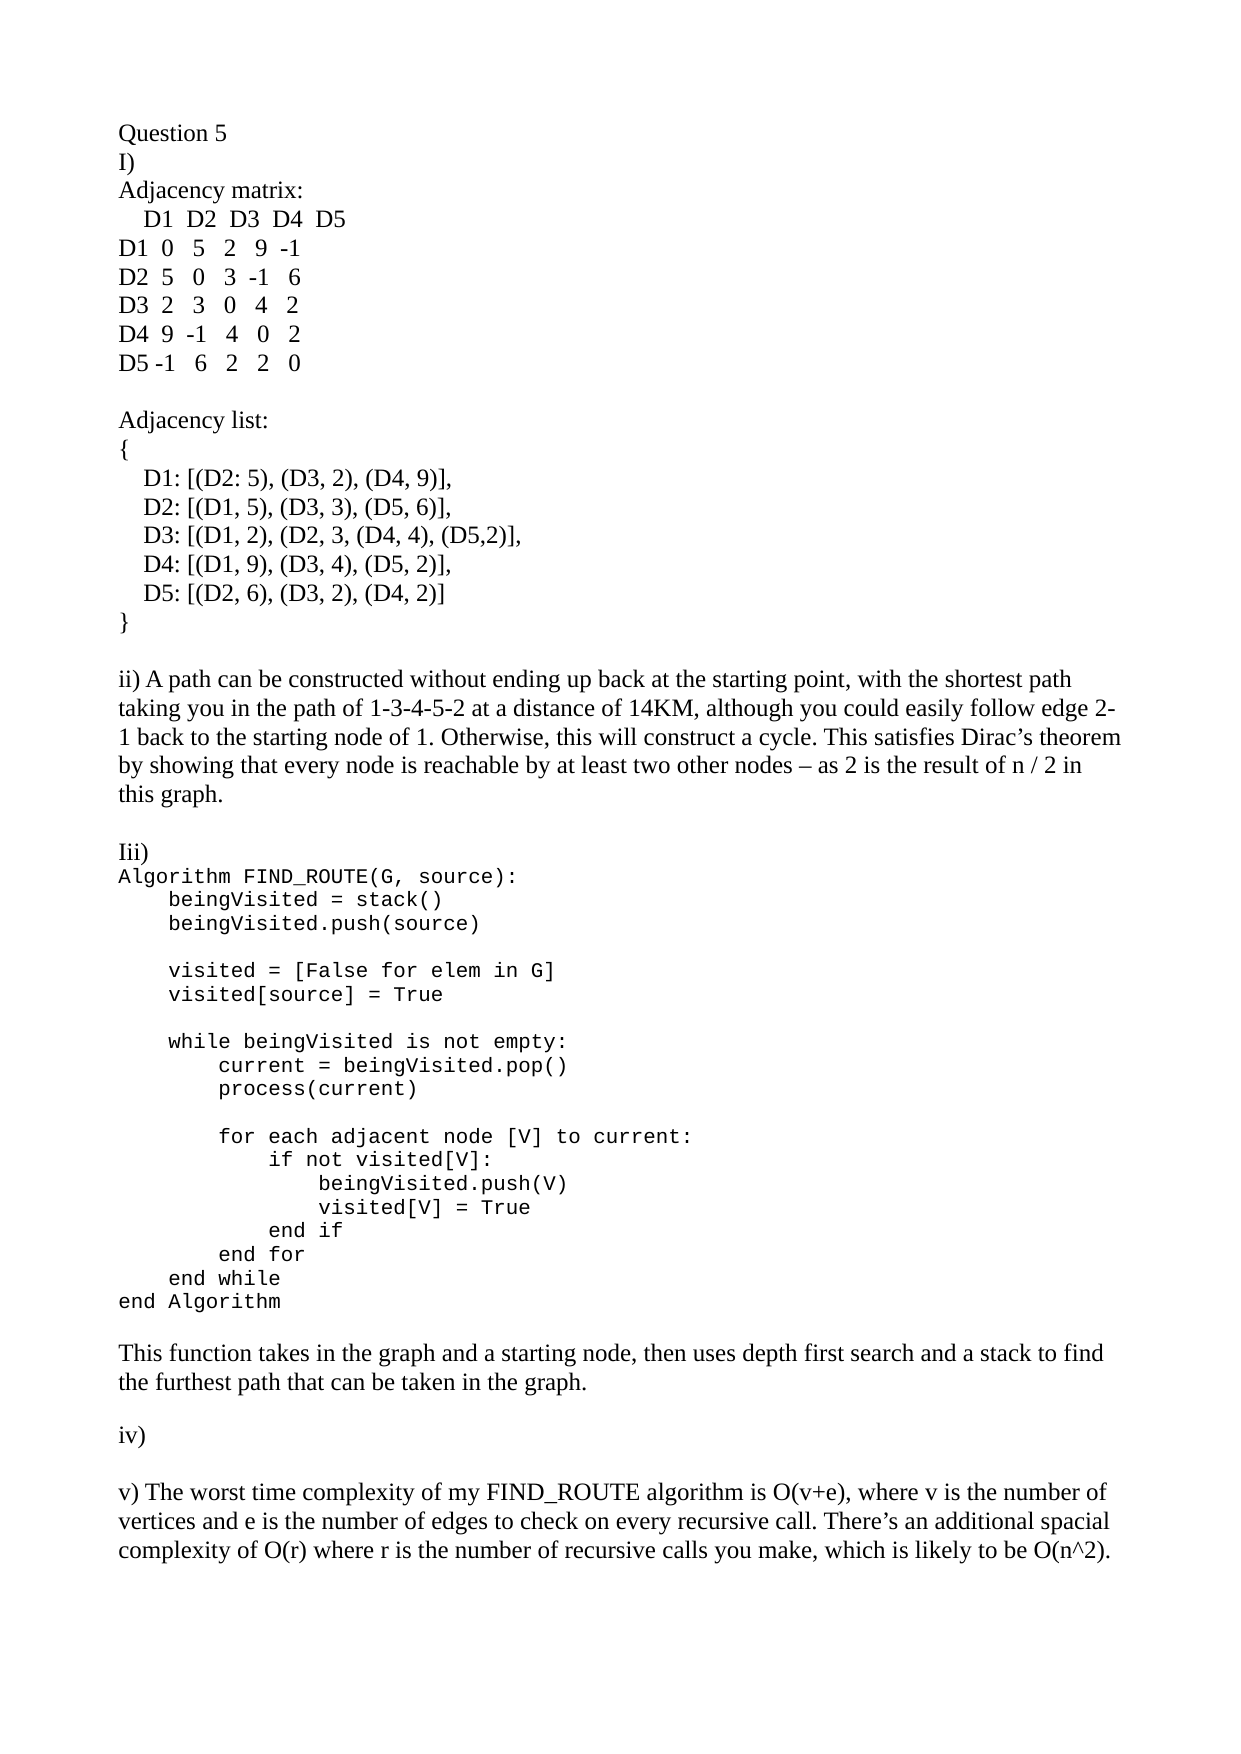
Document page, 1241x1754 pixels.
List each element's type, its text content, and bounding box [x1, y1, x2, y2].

text beingVisited.push(V) [118, 1173, 1122, 1197]
text current = beingVisited.pop() [118, 1055, 1122, 1078]
text D4 9 -1 4 0 2 [118, 319, 1122, 348]
text visited[source] = True [118, 984, 1122, 1007]
text process(current) [118, 1078, 1122, 1102]
text iv) [118, 1420, 1122, 1448]
text D5 -1 6 2 2 0 [118, 348, 1122, 377]
text if not visited[V]: [118, 1149, 1122, 1173]
text D1 0 5 2 9 -1 [118, 233, 1122, 262]
text while beingVisited is not empty: [118, 1031, 1122, 1055]
text { [118, 434, 1122, 463]
text D2 5 0 3 -1 6 [118, 262, 1122, 291]
text D3 2 3 0 4 2 [118, 291, 1122, 319]
text Algorithm FIND_ROUTE(G, source): [118, 866, 1122, 889]
text ii) A path can be constructed without ending up back at the starting point, with the shortest path taking you in the path of 1-3-4-5-2 at a distance of 14KM, although you could easily follow edge 2-1 back to the starting node of 1. Otherwise, this will construct a cycle. This satisfies Dirac’s theorem by showing that every node is reachable by at least two other nodes – as 2 is the result of n / 2 in this graph. [118, 664, 1122, 808]
text D1 D2 D3 D4 D5 [118, 204, 1122, 233]
text D2: [(D1, 5), (D3, 3), (D5, 6)], [118, 492, 1122, 521]
text end for [118, 1244, 1122, 1268]
text D1: [(D2: 5), (D3, 2), (D4, 9)], [118, 463, 1122, 492]
text } [118, 607, 1122, 636]
text visited[V] = True [118, 1197, 1122, 1220]
text Question 5 [118, 118, 1122, 147]
text v) The worst time complexity of my FIND_ROUTE algorithm is O(v+e), where v is the number of vertices and e is the number of edges to check on every recursive call. There’s an additional spacial complexity of O(r) where r is the number of recursive calls you make, which is likely to be O(n^2). [118, 1477, 1122, 1563]
text end if [118, 1220, 1122, 1244]
text Adjacency list: [118, 406, 1122, 434]
text D5: [(D2, 6), (D3, 2), (D4, 2)] [118, 578, 1122, 607]
text beingVisited.push(source) [118, 913, 1122, 937]
text Iii) [118, 837, 1122, 866]
text D3: [(D1, 2), (D2, 3, (D4, 4), (D5,2)], [118, 521, 1122, 549]
text end while [118, 1268, 1122, 1291]
text I) [118, 147, 1122, 176]
text This function takes in the graph and a starting node, then uses depth first search and a stack to find the furthest path that can be taken in the graph. [118, 1338, 1122, 1396]
text beingVisited = stack() [118, 889, 1122, 913]
text Adjacency matrix: [118, 176, 1122, 204]
text visited = [False for elem in G] [118, 960, 1122, 984]
text end Algorithm [118, 1291, 1122, 1315]
text for each adjacent node [V] to current: [118, 1126, 1122, 1149]
text D4: [(D1, 9), (D3, 4), (D5, 2)], [118, 549, 1122, 578]
